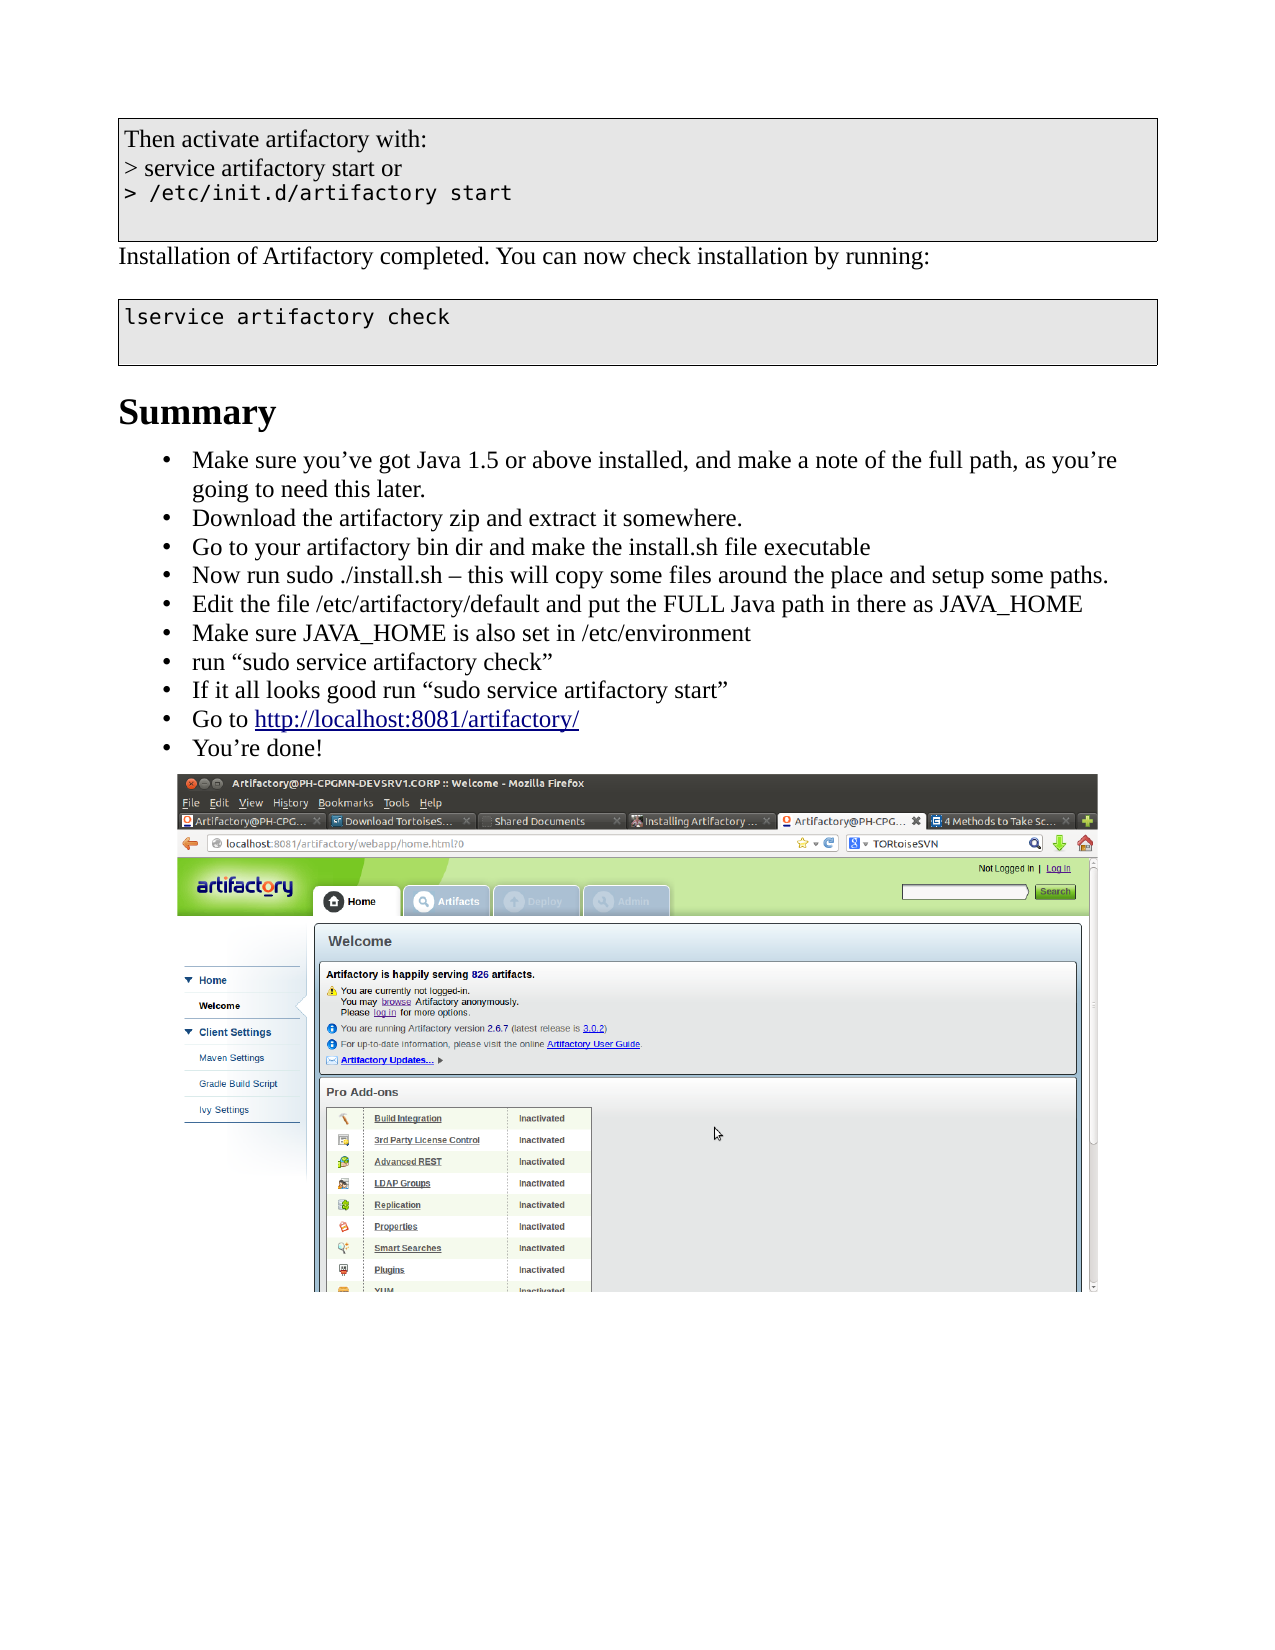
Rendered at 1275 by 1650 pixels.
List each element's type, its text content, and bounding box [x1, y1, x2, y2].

list Make sure JAVA_HOME is also set in /etc/environment [162, 618, 1157, 647]
list You’re done! [162, 733, 1157, 762]
list Go to your artifactory bin dir and make the install.sh file executable [162, 532, 1157, 560]
table_header lservice artifactory check [119, 300, 1157, 364]
list Edit the file /etc/artifactory/default and put the FULL Java path in there as JAVA_HOME [162, 589, 1157, 618]
table_header Then activate artifactory with: > service artifactory start or > /etc/init.d/artifactory start [119, 119, 1157, 241]
subtitle Summary [118, 390, 1157, 433]
picture [177, 774, 1098, 1292]
list Download the artifactory zip and extract it somewhere. [162, 503, 1157, 532]
list Now run sudo ./install.sh – this will copy some files around the place and setup some paths. [162, 560, 1157, 589]
list run “sudo service artifactory check” [162, 647, 1157, 675]
list If it all looks good run “sudo service artifactory start” [162, 675, 1157, 704]
list Make sure you’ve got Java 1.5 or above installed, and make a note of the full path, as you’re going to need this later. [162, 445, 1157, 503]
text Installation of Artifactory completed. You can now check installation by running: [118, 242, 1098, 270]
list Go to http://localhost:8081/artifactory/ [162, 704, 1157, 733]
